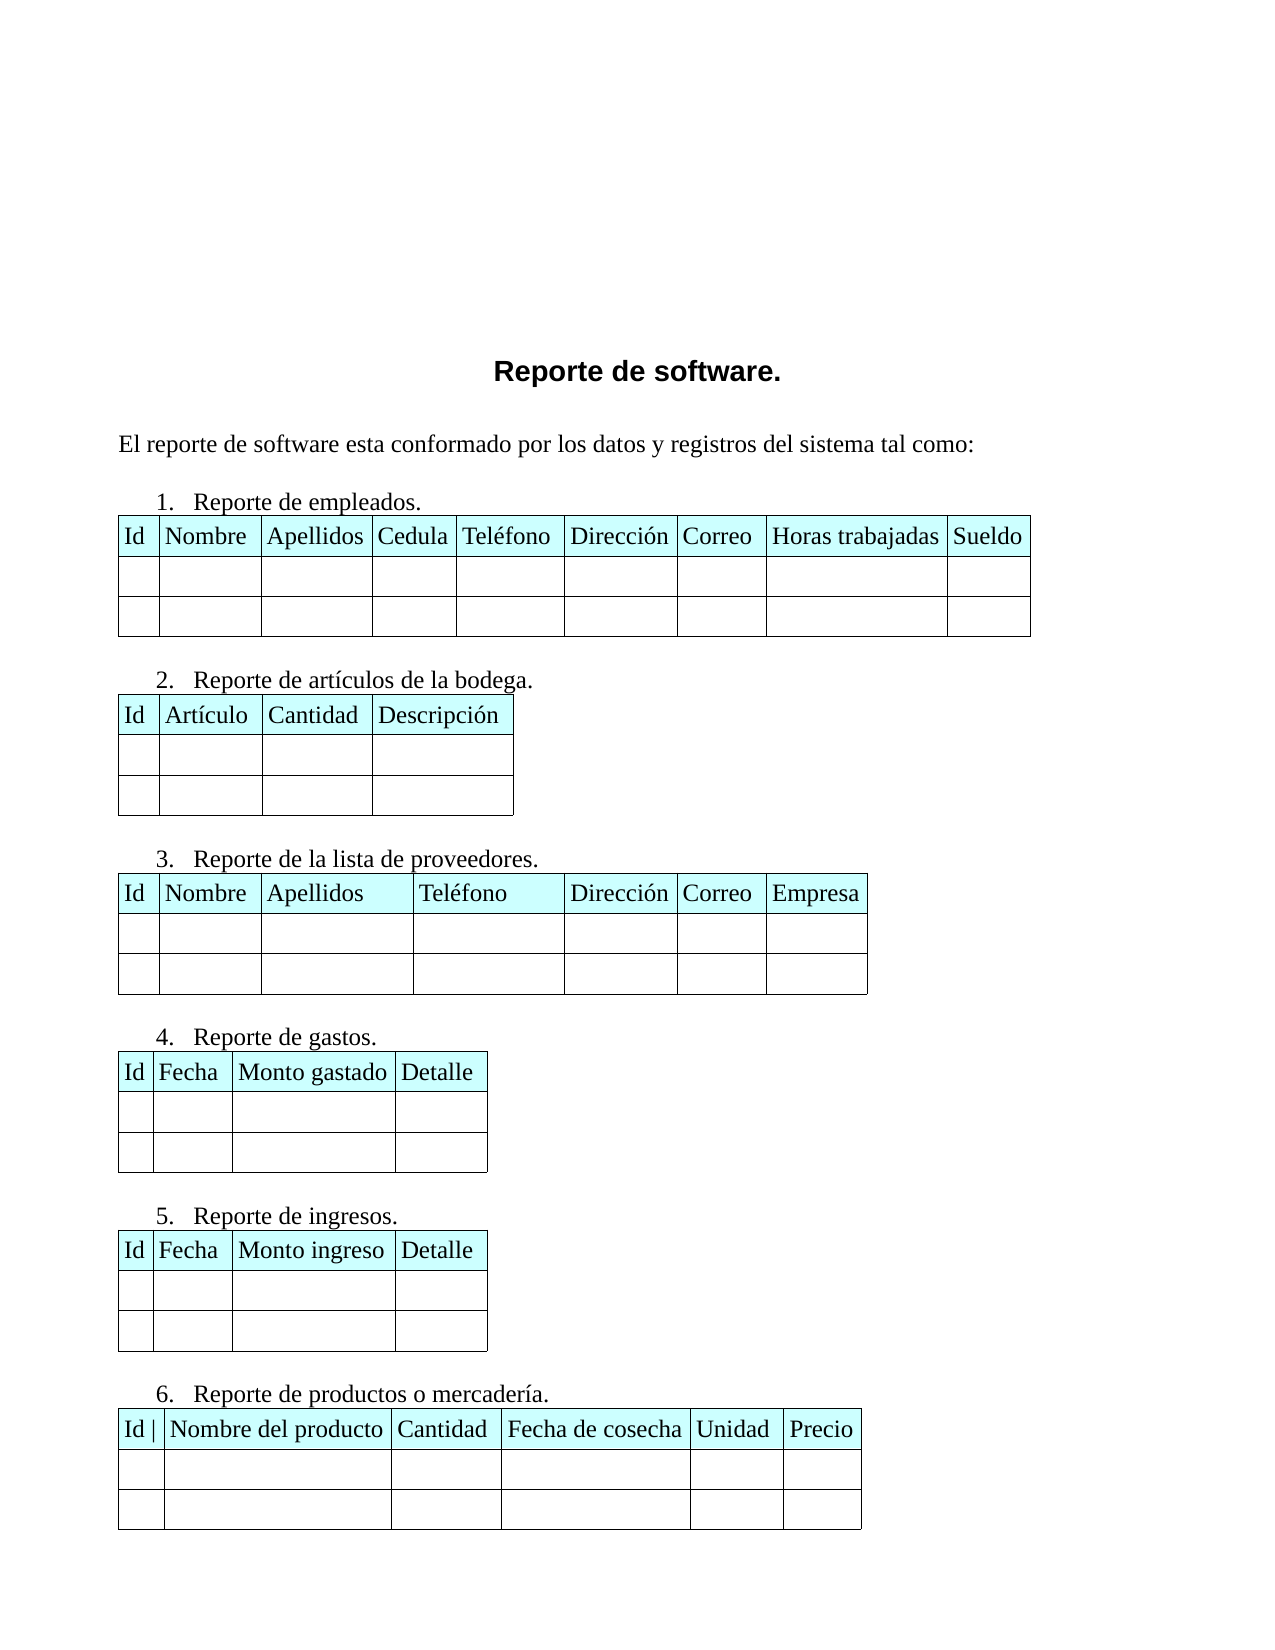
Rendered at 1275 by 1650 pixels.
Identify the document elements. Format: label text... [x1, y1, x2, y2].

table_header Dirección [565, 516, 677, 556]
table_cell [119, 914, 159, 953]
table_cell [784, 1450, 861, 1489]
list Reporte de artículos de la bodega. [156, 665, 1157, 694]
table_header Unidad [691, 1409, 783, 1448]
table_cell [565, 954, 677, 993]
table_header Empresa [767, 874, 867, 913]
table_header Detalle [396, 1052, 487, 1091]
table_cell [119, 1311, 153, 1351]
table_cell [678, 557, 766, 596]
table_header Cantidad [263, 695, 372, 734]
table_cell [119, 1271, 153, 1310]
table_cell [457, 597, 564, 636]
table_cell [502, 1450, 690, 1489]
table_cell [119, 597, 159, 636]
table_cell [263, 735, 372, 774]
table_header Id | [119, 1409, 164, 1448]
table_cell [160, 597, 261, 636]
table_cell [373, 776, 513, 815]
table_cell [373, 557, 456, 596]
table_cell [233, 1133, 395, 1172]
table_cell [392, 1450, 501, 1489]
table_cell [160, 954, 261, 993]
table_cell [165, 1490, 391, 1529]
table_cell [119, 1490, 164, 1529]
table_header Monto gastado [233, 1052, 395, 1091]
list Reporte de la lista de proveedores. [156, 844, 1157, 872]
table_header Id [119, 1052, 153, 1091]
table_cell [154, 1092, 232, 1132]
table_header Fecha de cosecha [502, 1409, 690, 1448]
table_cell [457, 557, 564, 596]
table_cell [119, 954, 159, 993]
table_cell [414, 954, 564, 993]
table_header Correo [678, 874, 766, 913]
table_header Artículo [160, 695, 262, 734]
table_header Apellidos [262, 874, 413, 913]
list Reporte de empleados. [156, 487, 1157, 515]
table_header Nombre del producto [165, 1409, 391, 1448]
table_cell [233, 1271, 395, 1310]
table_cell [691, 1490, 783, 1529]
table_cell [392, 1490, 501, 1529]
table_cell [767, 597, 947, 636]
table_header Sueldo [948, 516, 1030, 556]
table_header Precio [784, 1409, 861, 1448]
table_header Apellidos [262, 516, 372, 556]
table_header Nombre [160, 874, 261, 913]
table_cell [154, 1271, 232, 1310]
table_cell [160, 735, 262, 774]
table_cell [263, 776, 372, 815]
table_cell [396, 1133, 487, 1172]
table_cell [565, 597, 677, 636]
table_header Teléfono [457, 516, 564, 556]
table_cell [233, 1092, 395, 1132]
table_cell [948, 557, 1030, 596]
table_header Cantidad [392, 1409, 501, 1448]
table_header Id [119, 874, 159, 913]
table_cell [154, 1133, 232, 1172]
table_cell [767, 557, 947, 596]
table_cell [678, 597, 766, 636]
table_header Cedula [373, 516, 456, 556]
list Reporte de gastos. [156, 1022, 1157, 1051]
table_header Id [119, 1231, 153, 1270]
list Reporte de ingresos. [156, 1201, 1157, 1229]
table_header Id [119, 695, 159, 734]
table_cell [565, 557, 677, 596]
table_header Nombre [160, 516, 261, 556]
table_cell [160, 776, 262, 815]
table_cell [233, 1311, 395, 1351]
table_cell [396, 1271, 487, 1310]
table_cell [262, 557, 372, 596]
table_header Fecha [154, 1231, 232, 1270]
table_cell [119, 776, 159, 815]
table_header Correo [678, 516, 766, 556]
table_cell [691, 1450, 783, 1489]
table_cell [767, 954, 867, 993]
table_header Teléfono [414, 874, 564, 913]
table_cell [262, 597, 372, 636]
table_cell [767, 914, 867, 953]
table_cell [160, 914, 261, 953]
text El reporte de software esta conformado por los datos y registros del sistema tal como: [118, 429, 1157, 458]
table_header Descripción [373, 695, 513, 734]
list Reporte de productos o mercadería. [156, 1379, 1157, 1408]
table_cell [119, 735, 159, 774]
table_cell [396, 1092, 487, 1132]
table_cell [119, 1133, 153, 1172]
table_header Fecha [154, 1052, 232, 1091]
table_cell [160, 557, 261, 596]
table_cell [414, 914, 564, 953]
table_cell [373, 597, 456, 636]
table_cell [119, 1092, 153, 1132]
title Reporte de software. [118, 354, 1157, 388]
table_cell [678, 954, 766, 993]
table_cell [948, 597, 1030, 636]
table_cell [262, 954, 413, 993]
table_cell [502, 1490, 690, 1529]
table_header Detalle [396, 1231, 487, 1270]
table_cell [784, 1490, 861, 1529]
table_cell [565, 914, 677, 953]
table_cell [154, 1311, 232, 1351]
table_cell [678, 914, 766, 953]
table_cell [119, 557, 159, 596]
table_cell [396, 1311, 487, 1351]
table_cell [165, 1450, 391, 1489]
table_header Id [119, 516, 159, 556]
table_header Horas trabajadas [767, 516, 947, 556]
table_cell [119, 1450, 164, 1489]
table_header Monto ingreso [233, 1231, 395, 1270]
table_cell [373, 735, 513, 774]
table_cell [262, 914, 413, 953]
table_header Dirección [565, 874, 677, 913]
